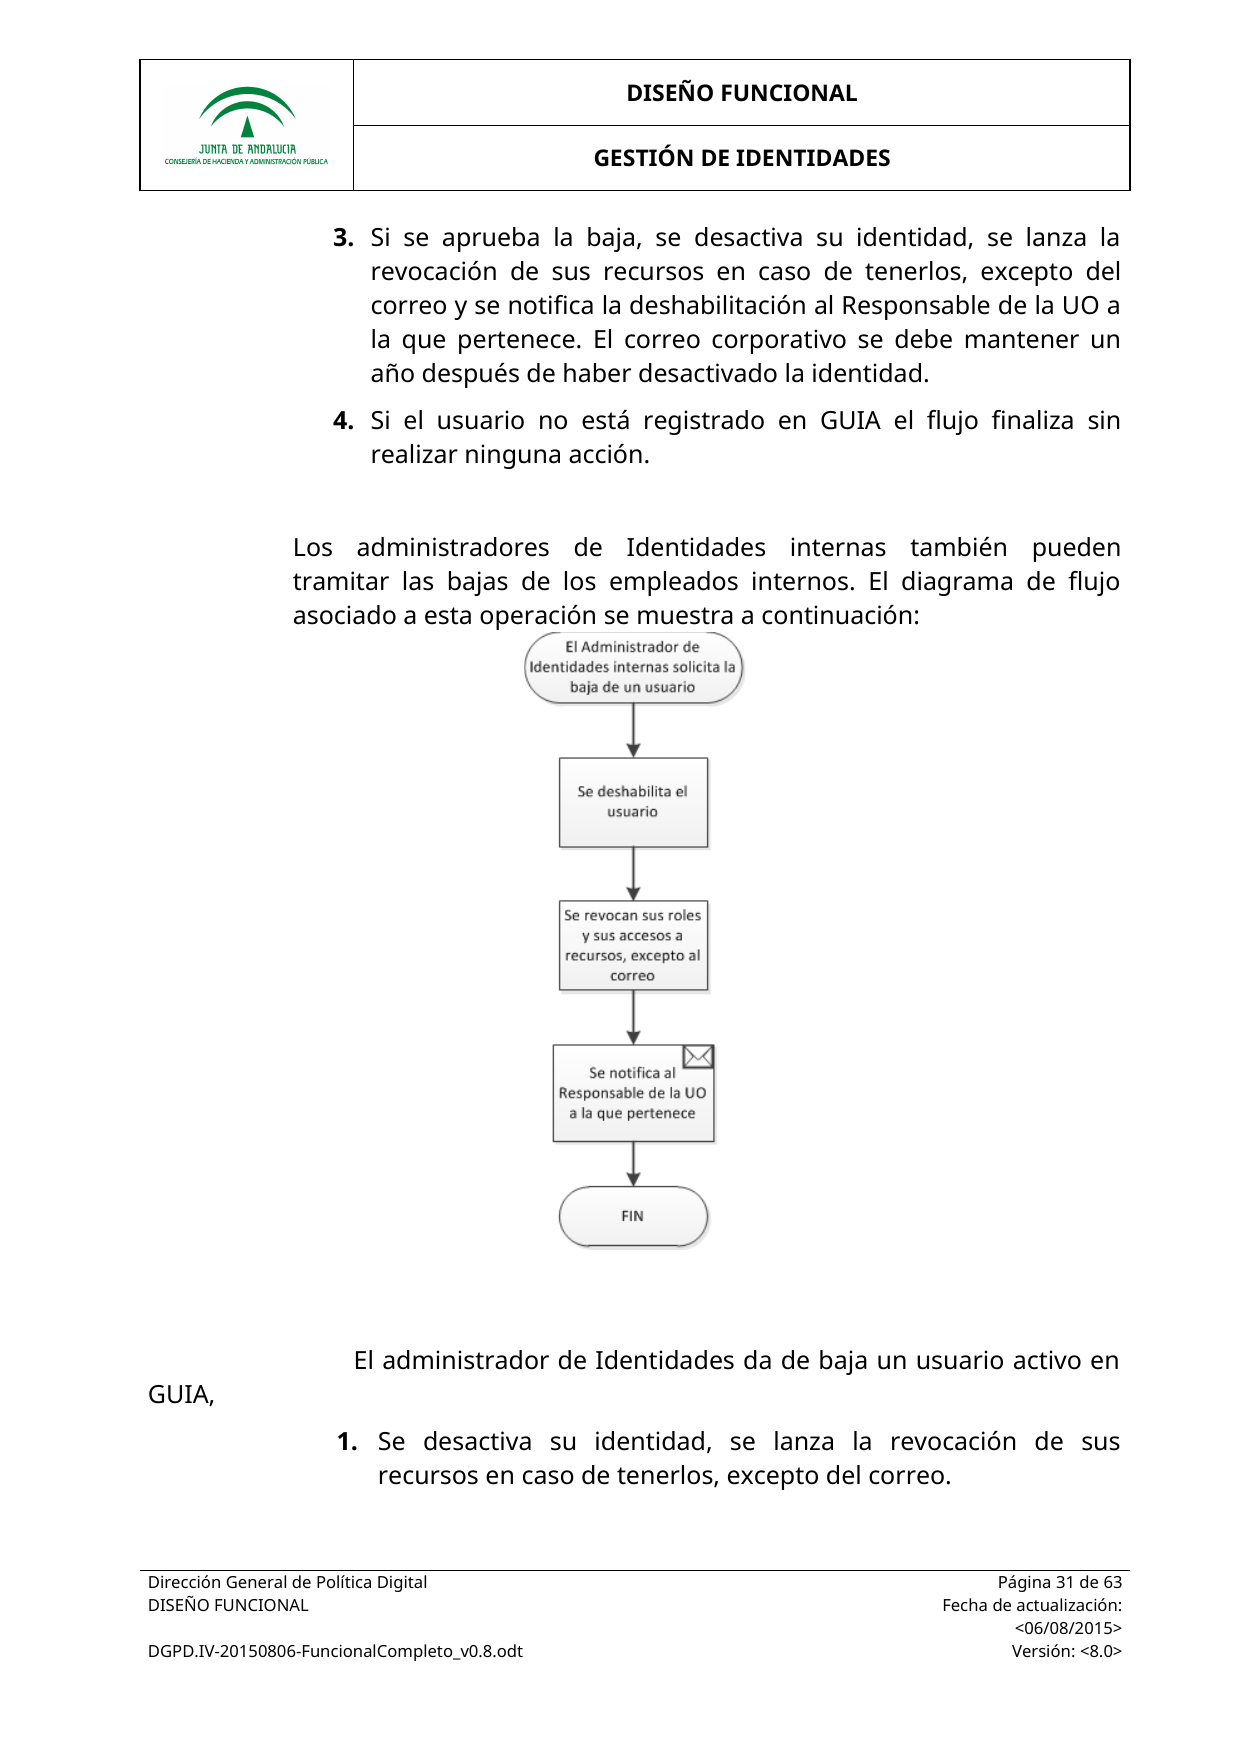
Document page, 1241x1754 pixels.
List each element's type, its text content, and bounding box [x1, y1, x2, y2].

list Se desactiva su identidad, se lanza la revocación de sus recursos en caso de tenerlos, excepto del correo. [336, 1423, 1122, 1491]
picture [164, 85, 330, 165]
list El administrador de Identidades da de baja un usuario activo en GUIA, [148, 1343, 1122, 1411]
picture [524, 632, 746, 1250]
list Los administradores de Identidades internas también pueden tramitar las bajas de los empleados internos. El diagrama de flujo asociado a esta operación se muestra a continuación: [291, 530, 1122, 632]
list Si el usuario no está registrado en GUIA el flujo finaliza sin realizar ninguna acción. [333, 403, 1122, 471]
list Si se aprueba la baja, se desactiva su identidad, se lanza la revocación de sus recursos en caso de tenerlos, excepto del correo y se notifica la deshabilitación al Responsable de la UO a la que pertenece. El correo corporativo se debe mantener un año después de haber desactivado la identidad. [333, 220, 1122, 390]
